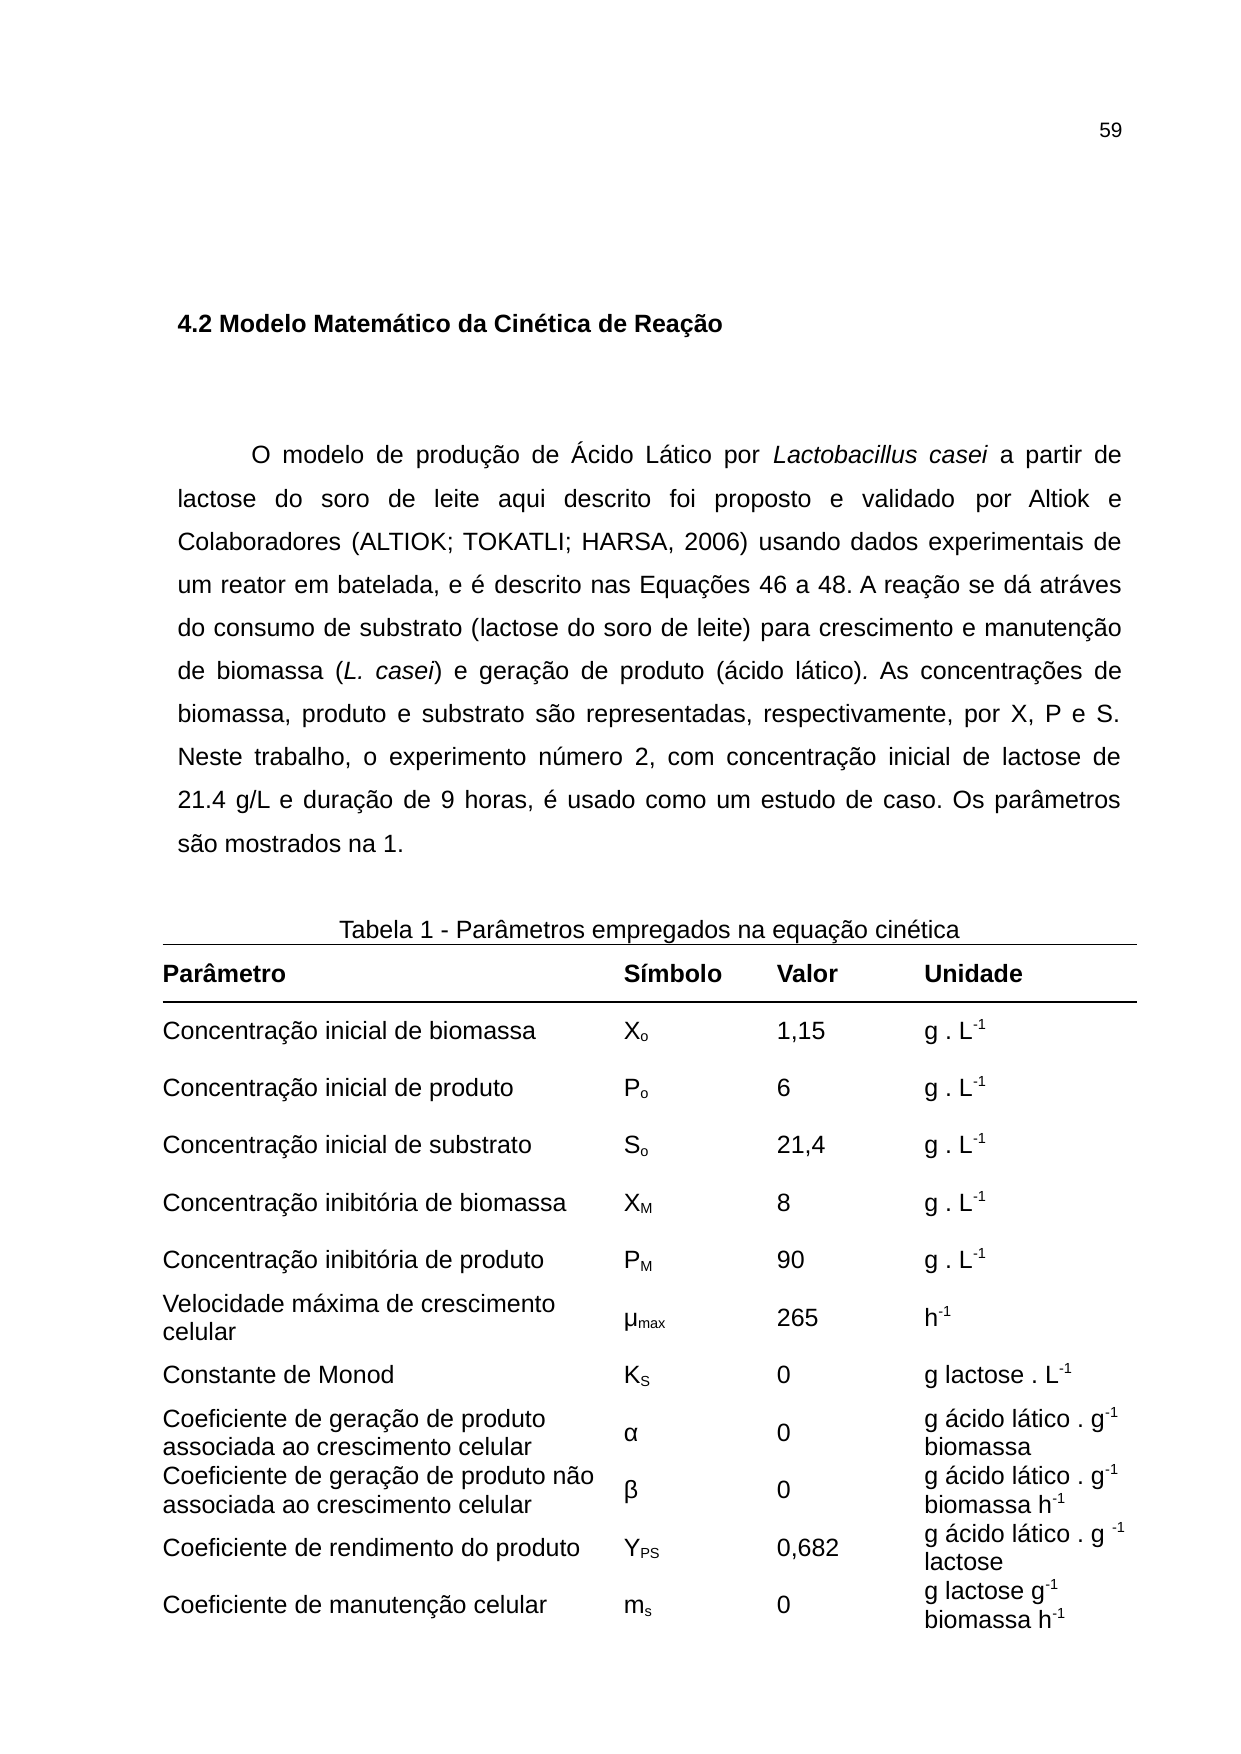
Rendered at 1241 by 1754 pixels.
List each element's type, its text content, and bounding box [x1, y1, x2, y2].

table_cell g . L-1 [924, 1231, 1137, 1288]
table_cell g . L-1 [924, 1174, 1137, 1231]
table_cell 0 [777, 1461, 924, 1518]
table_cell μmax [624, 1289, 777, 1346]
table_cell β [624, 1461, 777, 1518]
table_cell g ácido lático . g -1 lactose [924, 1519, 1137, 1576]
table_cell 0 [777, 1576, 924, 1633]
table_cell PM [624, 1231, 777, 1288]
table_header Símbolo [624, 945, 777, 1001]
table_cell Velocidade máxima de crescimento celular [163, 1289, 623, 1346]
table_cell Constante de Monod [163, 1346, 623, 1403]
table_cell XM [624, 1174, 777, 1231]
table_cell g . L-1 [924, 1116, 1137, 1173]
text Tabela 1 - Parâmetros empregados na equação cinética [177, 915, 1122, 943]
subtitle Modelo Matemático da Cinética de Reação [177, 309, 1122, 337]
table_cell Xo [624, 1003, 777, 1058]
table_cell 6 [777, 1059, 924, 1116]
table_cell Coeficiente de geração de produto associada ao crescimento celular [163, 1404, 623, 1461]
table_cell Concentração inibitória de produto [163, 1231, 623, 1288]
table_cell Concentração inicial de produto [163, 1059, 623, 1116]
table_cell g . L-1 [924, 1003, 1137, 1058]
table_cell Concentração inibitória de biomassa [163, 1174, 623, 1231]
table_cell h-1 [924, 1289, 1137, 1346]
table_cell 265 [777, 1289, 924, 1346]
table_cell 21,4 [777, 1116, 924, 1173]
table_cell Coeficiente de rendimento do produto [163, 1519, 623, 1576]
table_cell g . L-1 [924, 1059, 1137, 1116]
table_cell ms [624, 1576, 777, 1633]
table_cell g ácido lático . g-1 biomassa h-1 [924, 1461, 1137, 1518]
table_cell 90 [777, 1231, 924, 1288]
table_cell α [624, 1404, 777, 1461]
table_cell g lactose . L-1 [924, 1346, 1137, 1403]
table_cell g lactose g-1 biomassa h-1 [924, 1576, 1137, 1633]
text O modelo de produção de Ácido Lático por Lactobacillus casei a partir de lactose do soro de leite aqui descrito foi proposto e validado por Altiok e Colaboradores (ALTIOK; TOKATLI; HARSA, 2006) usando dados experimentais de um reator em batelada, e é descrito nas Equações 46 a 48. A reação se dá atráves do consumo de substrato (lactose do soro de leite) para crescimento e manutenção de biomassa (L. casei) e geração de produto (ácido lático). As concentrações de biomassa, produto e substrato são representadas, respectivamente, por X, P e S. Neste trabalho, o experimento número 2, com concentração inicial de lactose de 21.4 g/L e duração de 9 horas, é usado como um estudo de caso. Os parâmetros são mostrados na Tabela 1. [177, 440, 1122, 857]
table_cell YPS [624, 1519, 777, 1576]
table_header Parâmetro [163, 945, 623, 1001]
table_cell 8 [777, 1174, 924, 1231]
table_cell Coeficiente de geração de produto não associada ao crescimento celular [163, 1461, 623, 1518]
table_header Valor [777, 945, 924, 1001]
table_cell g ácido lático . g-1 biomassa [924, 1404, 1137, 1461]
table_cell 0,682 [777, 1519, 924, 1576]
table_cell Concentração inicial de substrato [163, 1116, 623, 1173]
table_cell Concentração inicial de biomassa [163, 1003, 623, 1058]
table_cell 0 [777, 1346, 924, 1403]
table_cell KS [624, 1346, 777, 1403]
table_cell So [624, 1116, 777, 1173]
table_header Unidade [924, 945, 1137, 1001]
table_cell 0 [777, 1404, 924, 1461]
table_cell Po [624, 1059, 777, 1116]
table_cell Coeficiente de manutenção celular [163, 1576, 623, 1633]
table_cell 1,15 [777, 1003, 924, 1058]
